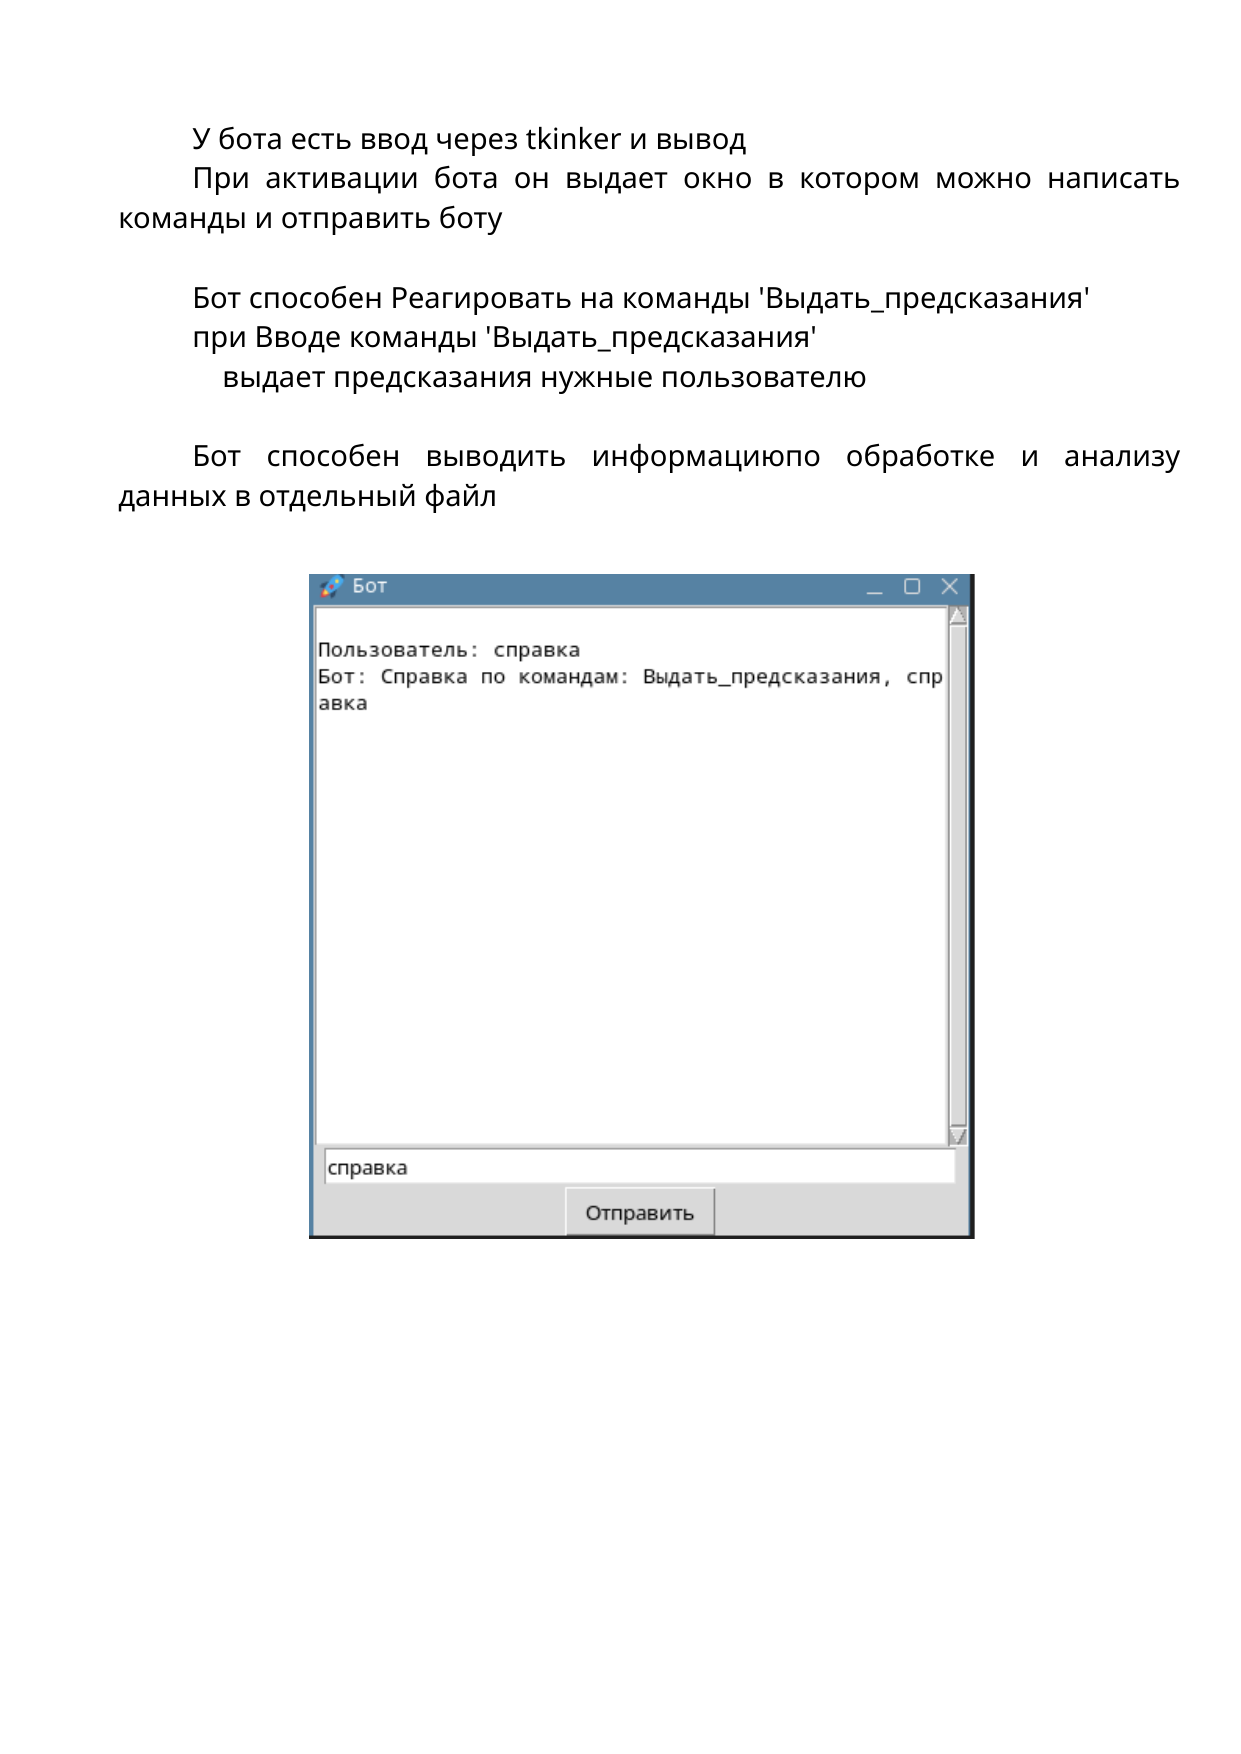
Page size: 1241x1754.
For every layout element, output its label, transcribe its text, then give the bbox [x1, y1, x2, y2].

text Бот способен Реагировать на команды 'Выдать_предсказания' [118, 277, 1181, 317]
text при Вводе команды 'Выдать_предсказания' [118, 317, 1181, 356]
text Бот способен выводить информациюпо обработке и анализу данных в отдельный файл [118, 436, 1181, 515]
picture [309, 574, 975, 1239]
text У бота есть ввод через tkinker и вывод [118, 118, 1181, 158]
text выдает предсказания нужные пользователю [118, 356, 1181, 396]
text При активации бота он выдает окно в котором можно написать команды и отправить боту [118, 158, 1181, 237]
